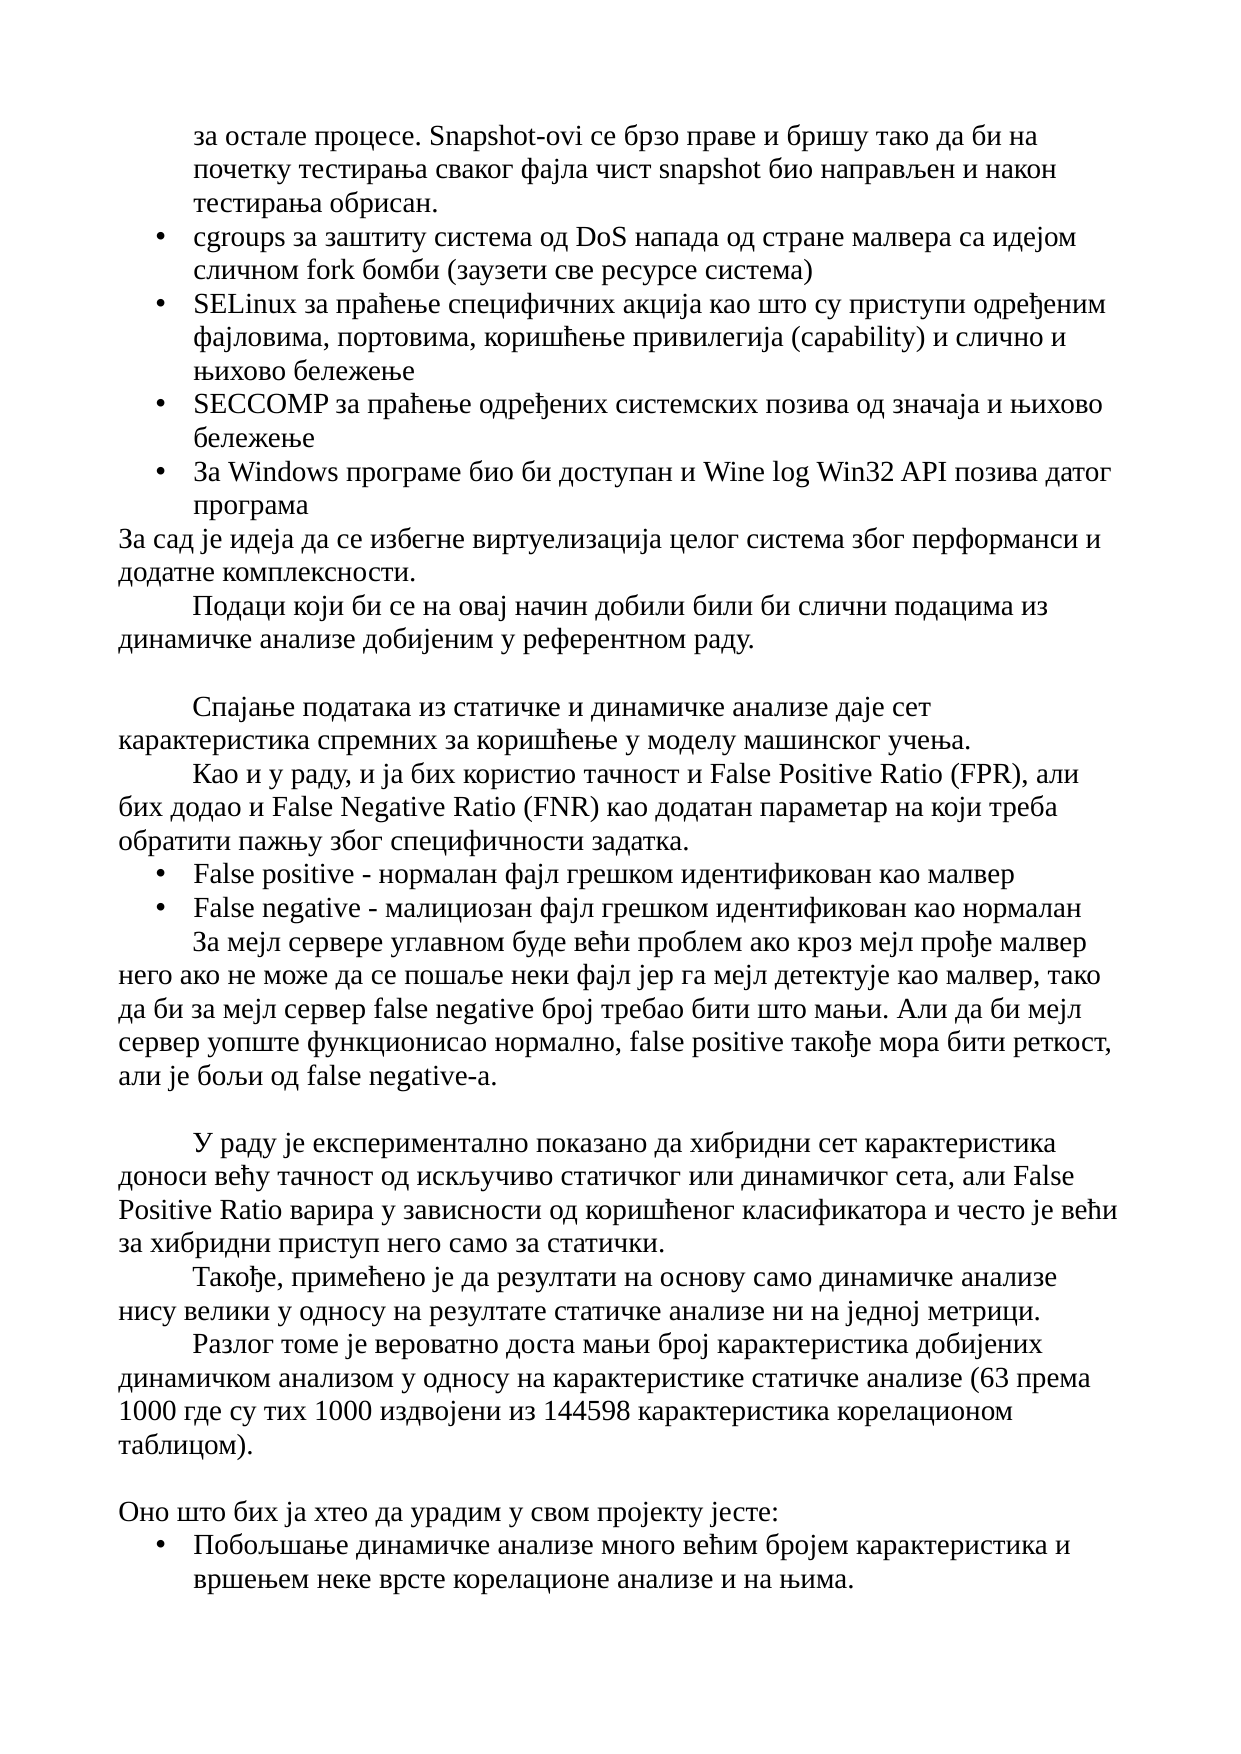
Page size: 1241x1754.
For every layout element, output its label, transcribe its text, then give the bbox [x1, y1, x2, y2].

text Као и у раду, и ја бих користио тачност и False Positive Ratio (FPR), али бих додао и False Negative Ratio (FNR) као додатан параметар на који треба обратити пажњу због специфичности задатка. [118, 756, 1122, 856]
list Побољшање динамичке анализе много већим бројем карактеристика и вршењем неке врсте корелационе анализе и на њима. [156, 1527, 1122, 1595]
text За мејл сервере углавном буде већи проблем ако кроз мејл прође малвер него ако не може да се пошаље неки фајл јер га мејл детектује као малвер, тако да би за мејл сервер false negative број требао бити што мањи. Али да би мејл сервер уопште функционисао нормално, false positive такође мора бити реткост, али је бољи од false negative-a. [118, 924, 1122, 1091]
text Спајање података из статичке и динамичке анализе даје сет карактеристика спремних за коришћење у моделу машинског учења. [118, 689, 1122, 756]
list за остале процесе. Snapshot-ovi се брзо праве и бришу тако да би на почетку тестирања сваког фајла чист snapshot био направљен и након тестирања обрисан. [156, 118, 1122, 219]
list SECCOMP за праћење одређених системских позива од значаја и њихово бележење [156, 387, 1122, 454]
text У раду је експериментално показано да хибридни сет карактеристика доноси већу тачност од искључиво статичког или динамичког сета, али False Positive Ratio варира у зависности од коришћеног класификатора и често је већи за хибридни приступ него само за статички. [118, 1125, 1122, 1259]
text Оно што бих ја хтео да урадим у свом пројекту јесте: [118, 1494, 1122, 1527]
list За Windows програме био би доступан и Wine log Win32 API позива датог програма [156, 454, 1122, 521]
list SELinux за праћење специфичних акција као што су приступи одређеним фајловима, портовима, коришћење привилегија (capability) и слично и њихово бележење [156, 286, 1122, 387]
text Такође, примећено је да резултати на основу само динамичке анализе нису велики у односу на резултате статичке анализе ни на једној метрици. Разлог томе је вероватно доста мањи број карактеристика добијених динамичком анализом у односу на карактеристике статичке анализе (63 према 1000 где су тих 1000 издвојени из 144598 карактеристика корелационом таблицом). [118, 1259, 1122, 1460]
text Подаци који би се на овај начин добили били би слични подацима из динамичке анализе добијеним у референтном раду. [118, 588, 1122, 655]
list cgroups за заштиту система од DoS напада од стране малвера са идејом сличном fork бомби (заузети све ресурсе система) [156, 219, 1122, 286]
list False negative - малициозан фајл грешком идентификован као нормалан [156, 890, 1122, 924]
text За сад је идеја да се избегне виртуелизација целог система због перформанси и додатне комплексности. [118, 521, 1122, 588]
list False positive - нормалан фајл грешком идентификован као малвер [156, 856, 1122, 890]
